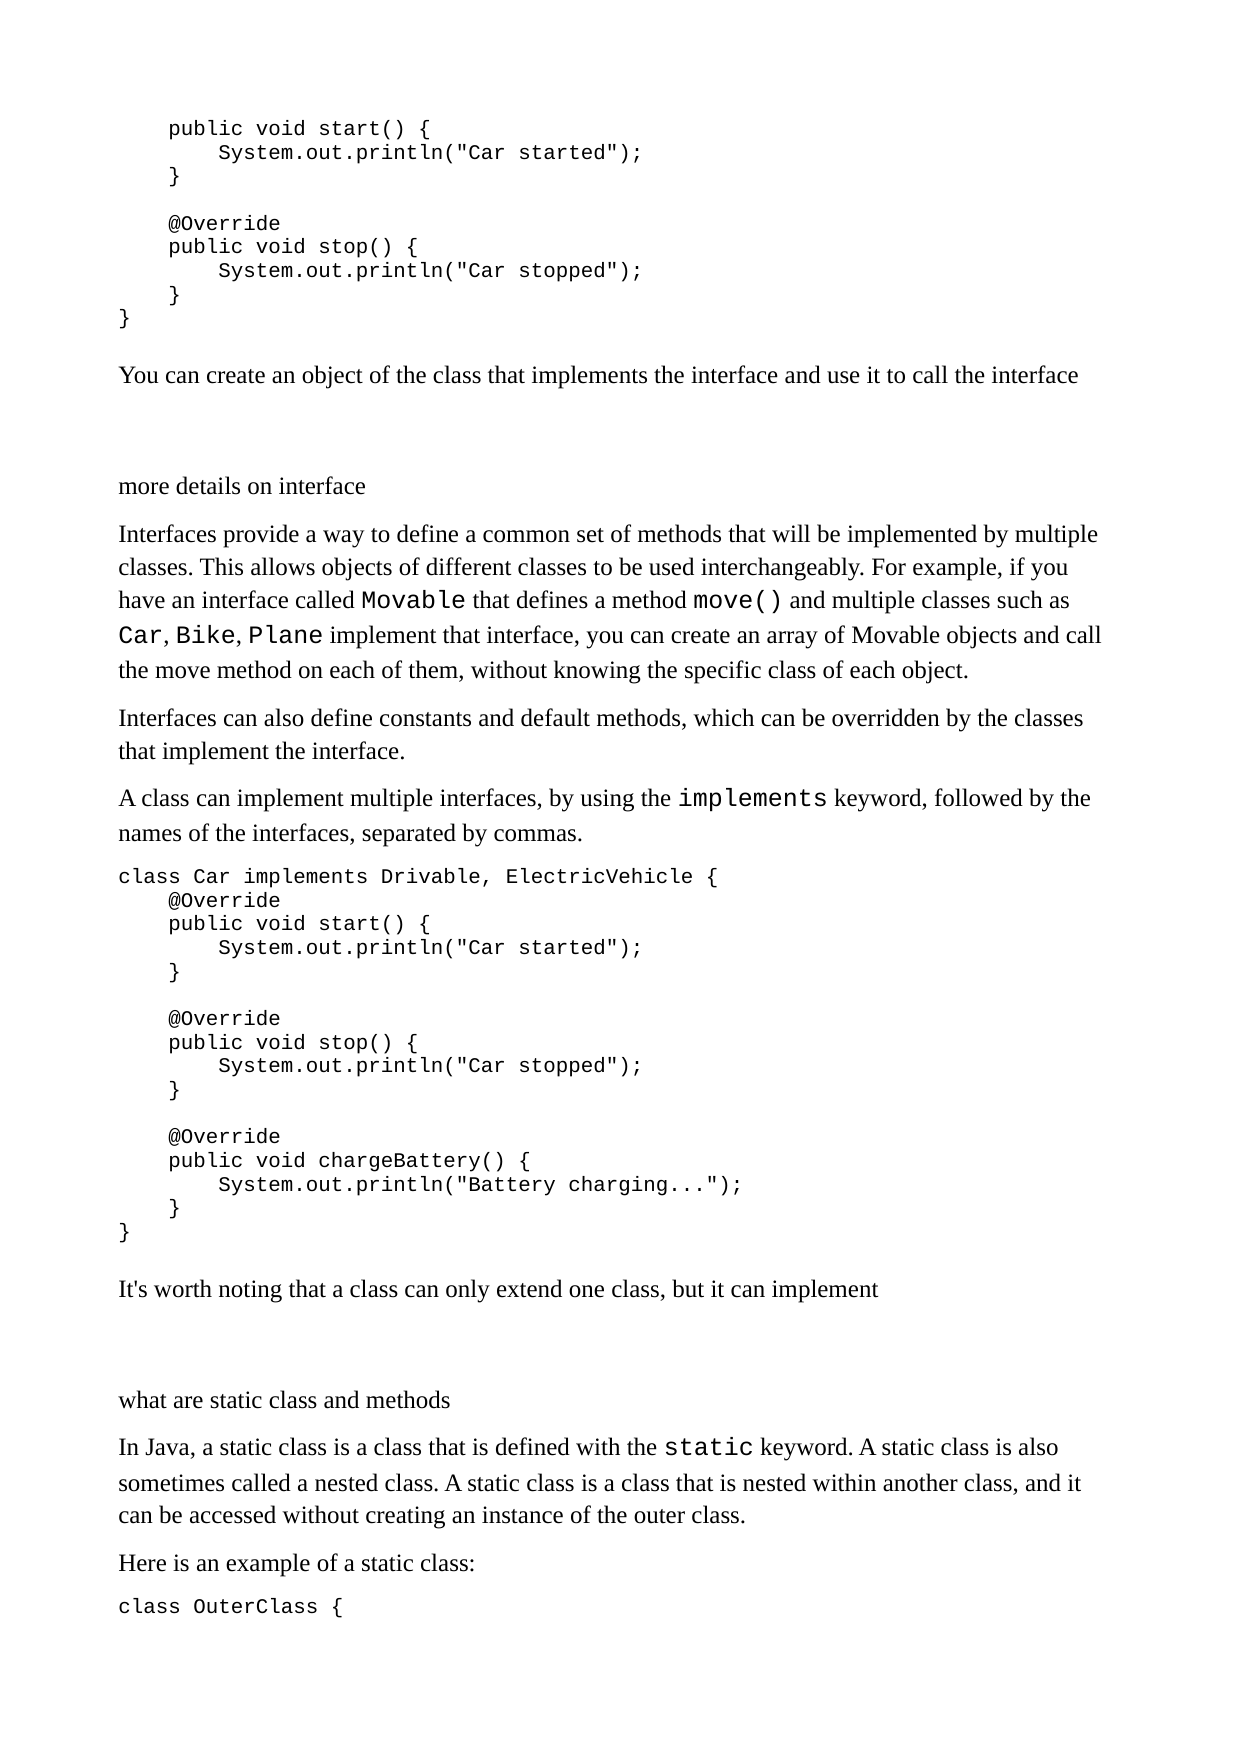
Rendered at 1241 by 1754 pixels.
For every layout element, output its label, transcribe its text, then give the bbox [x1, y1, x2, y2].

text @Override [118, 213, 1122, 236]
text Interfaces can also define constants and default methods, which can be overridden by the classes that implement the interface. [118, 703, 1122, 764]
text } [118, 961, 1122, 984]
text } [118, 284, 1122, 307]
text @Override [118, 890, 1122, 913]
text public void start() { [118, 913, 1122, 937]
text more details on interface [118, 471, 1122, 500]
text You can create an object of the class that implements the interface and use it to call the interface [118, 360, 1122, 389]
text } [118, 1079, 1122, 1103]
text A class can implement multiple interfaces, by using the implements keyword, followed by the names of the interfaces, separated by commas. [118, 783, 1122, 847]
text System.out.println("Car stopped"); [118, 1055, 1122, 1079]
text System.out.println("Car started"); [118, 142, 1122, 165]
text class Car implements Drivable, ElectricVehicle { [118, 866, 1122, 890]
text public void stop() { [118, 236, 1122, 260]
text public void chargeBattery() { [118, 1150, 1122, 1173]
text } [118, 307, 1122, 331]
text Interfaces provide a way to define a common set of methods that will be implemented by multiple classes. This allows objects of different classes to be used interchangeably. For example, if you have an interface called Movable that defines a method move() and multiple classes such as Car, Bike, Plane implement that interface, you can create an array of Movable objects and call the move method on each of them, without knowing the specific class of each object. [118, 519, 1122, 684]
text In Java, a static class is a class that is defined with the static keyword. A static class is also sometimes called a nested class. A static class is a class that is nested within another class, and it can be accessed without creating an instance of the outer class. [118, 1432, 1122, 1529]
text @Override [118, 1126, 1122, 1150]
text class OuterClass { [118, 1596, 1122, 1619]
text public void start() { [118, 118, 1122, 142]
text public void stop() { [118, 1032, 1122, 1055]
text Here is an example of a static class: [118, 1548, 1122, 1577]
text what are static class and methods [118, 1385, 1122, 1414]
text It's worth noting that a class can only extend one class, but it can implement [118, 1274, 1122, 1303]
text } [118, 1221, 1122, 1244]
text } [118, 1197, 1122, 1221]
text System.out.println("Car stopped"); [118, 260, 1122, 284]
text @Override [118, 1008, 1122, 1032]
text System.out.println("Battery charging..."); [118, 1173, 1122, 1197]
text } [118, 165, 1122, 189]
text System.out.println("Car started"); [118, 937, 1122, 961]
